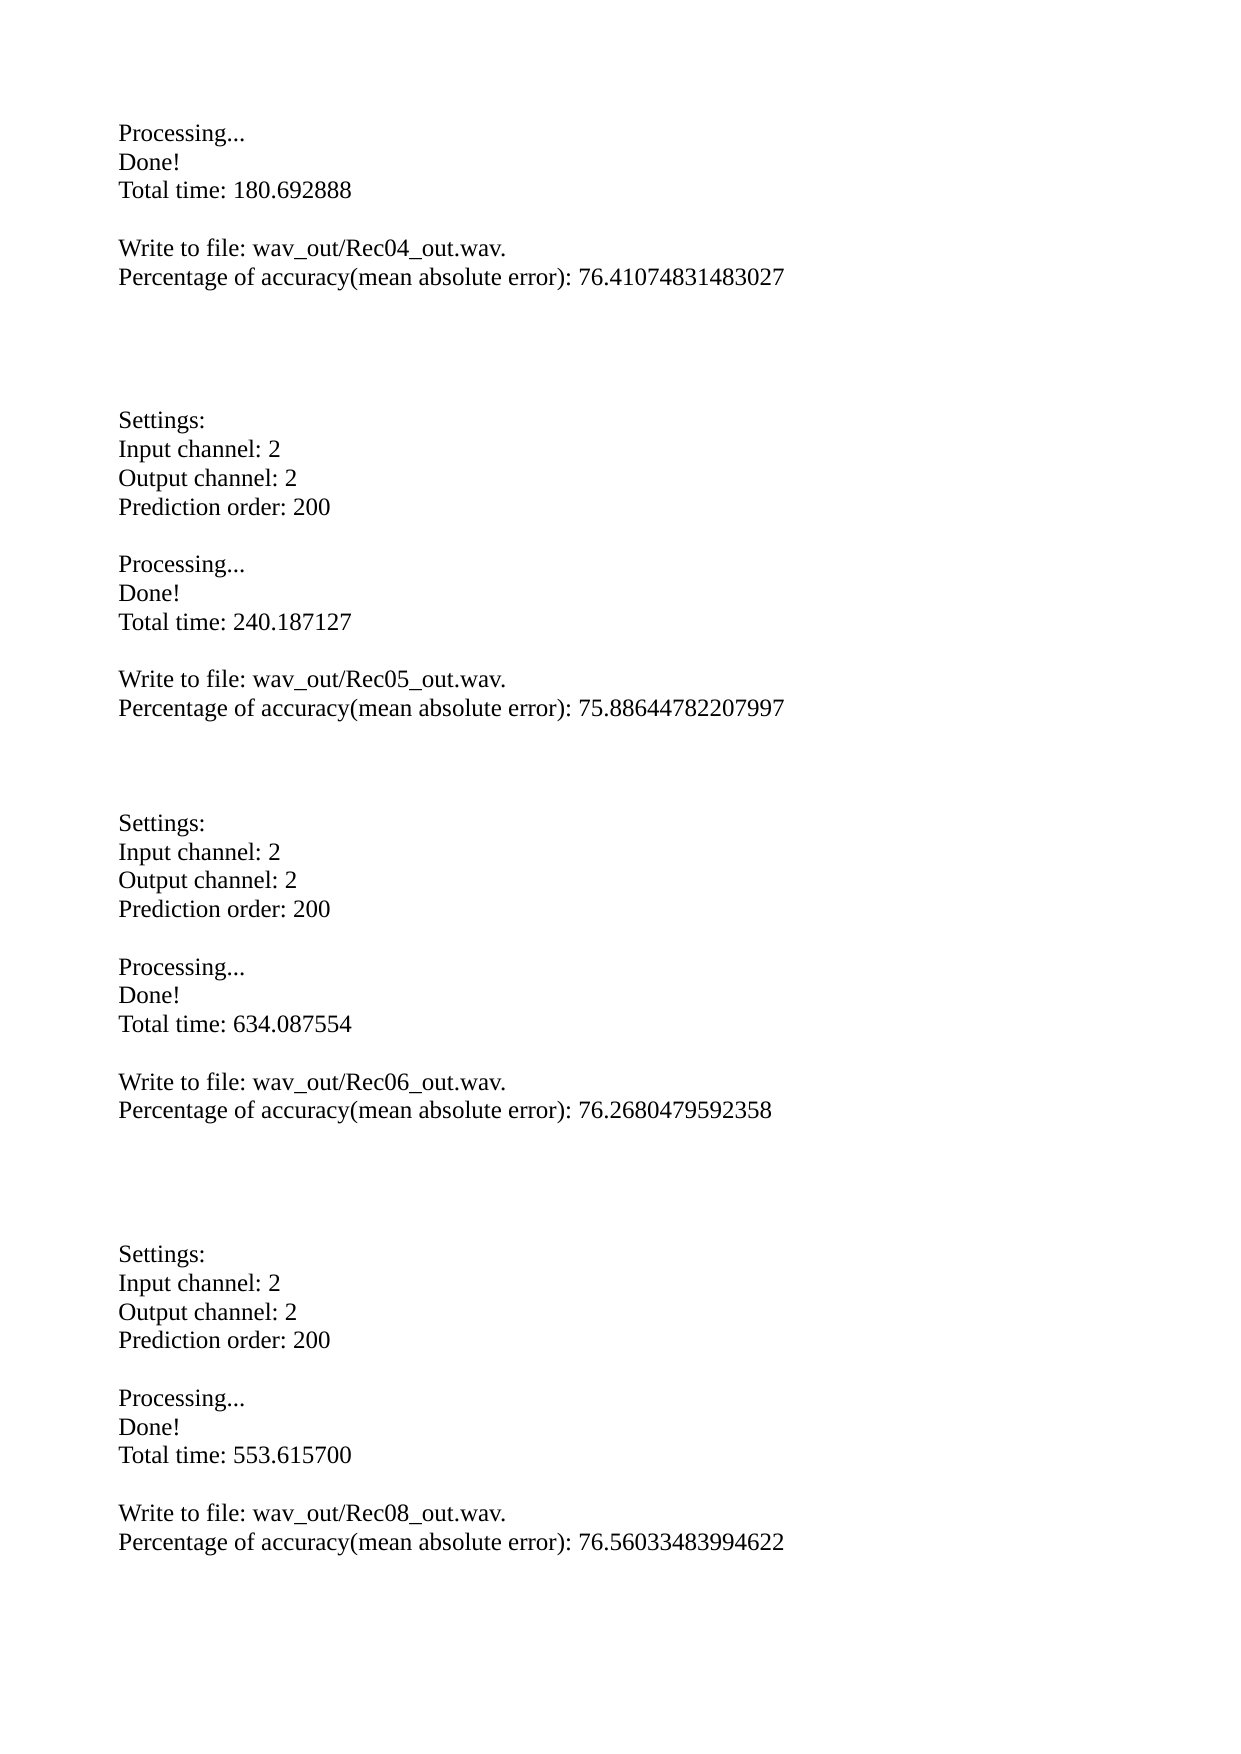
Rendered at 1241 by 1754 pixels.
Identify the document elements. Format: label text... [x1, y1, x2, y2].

text Done! [118, 1412, 1122, 1441]
text Prediction order: 200 [118, 1326, 1122, 1354]
text Prediction order: 200 [118, 894, 1122, 923]
text Output channel: 2 [118, 866, 1122, 894]
text Processing... [118, 1383, 1122, 1412]
text Input channel: 2 [118, 837, 1122, 866]
text Output channel: 2 [118, 463, 1122, 492]
text Done! [118, 147, 1122, 176]
text Write to file: wav_out/Rec05_out.wav. [118, 664, 1122, 693]
text Settings: [118, 406, 1122, 434]
text Percentage of accuracy(mean absolute error): 76.41074831483027 [118, 262, 1122, 291]
text Write to file: wav_out/Rec06_out.wav. [118, 1067, 1122, 1096]
text Total time: 634.087554 [118, 1009, 1122, 1038]
text Input channel: 2 [118, 434, 1122, 463]
text Total time: 553.615700 [118, 1441, 1122, 1469]
text Processing... [118, 549, 1122, 578]
text Percentage of accuracy(mean absolute error): 75.88644782207997 [118, 693, 1122, 722]
text Percentage of accuracy(mean absolute error): 76.2680479592358 [118, 1096, 1122, 1124]
text Total time: 180.692888 [118, 176, 1122, 204]
text Processing... [118, 952, 1122, 981]
text Total time: 240.187127 [118, 607, 1122, 636]
text Prediction order: 200 [118, 492, 1122, 521]
text Processing... [118, 118, 1122, 147]
text Settings: [118, 1239, 1122, 1268]
text Percentage of accuracy(mean absolute error): 76.56033483994622 [118, 1527, 1122, 1556]
text Done! [118, 981, 1122, 1009]
text Done! [118, 578, 1122, 607]
text Settings: [118, 808, 1122, 837]
text Write to file: wav_out/Rec04_out.wav. [118, 233, 1122, 262]
text Output channel: 2 [118, 1297, 1122, 1326]
text Input channel: 2 [118, 1268, 1122, 1297]
text Write to file: wav_out/Rec08_out.wav. [118, 1498, 1122, 1527]
